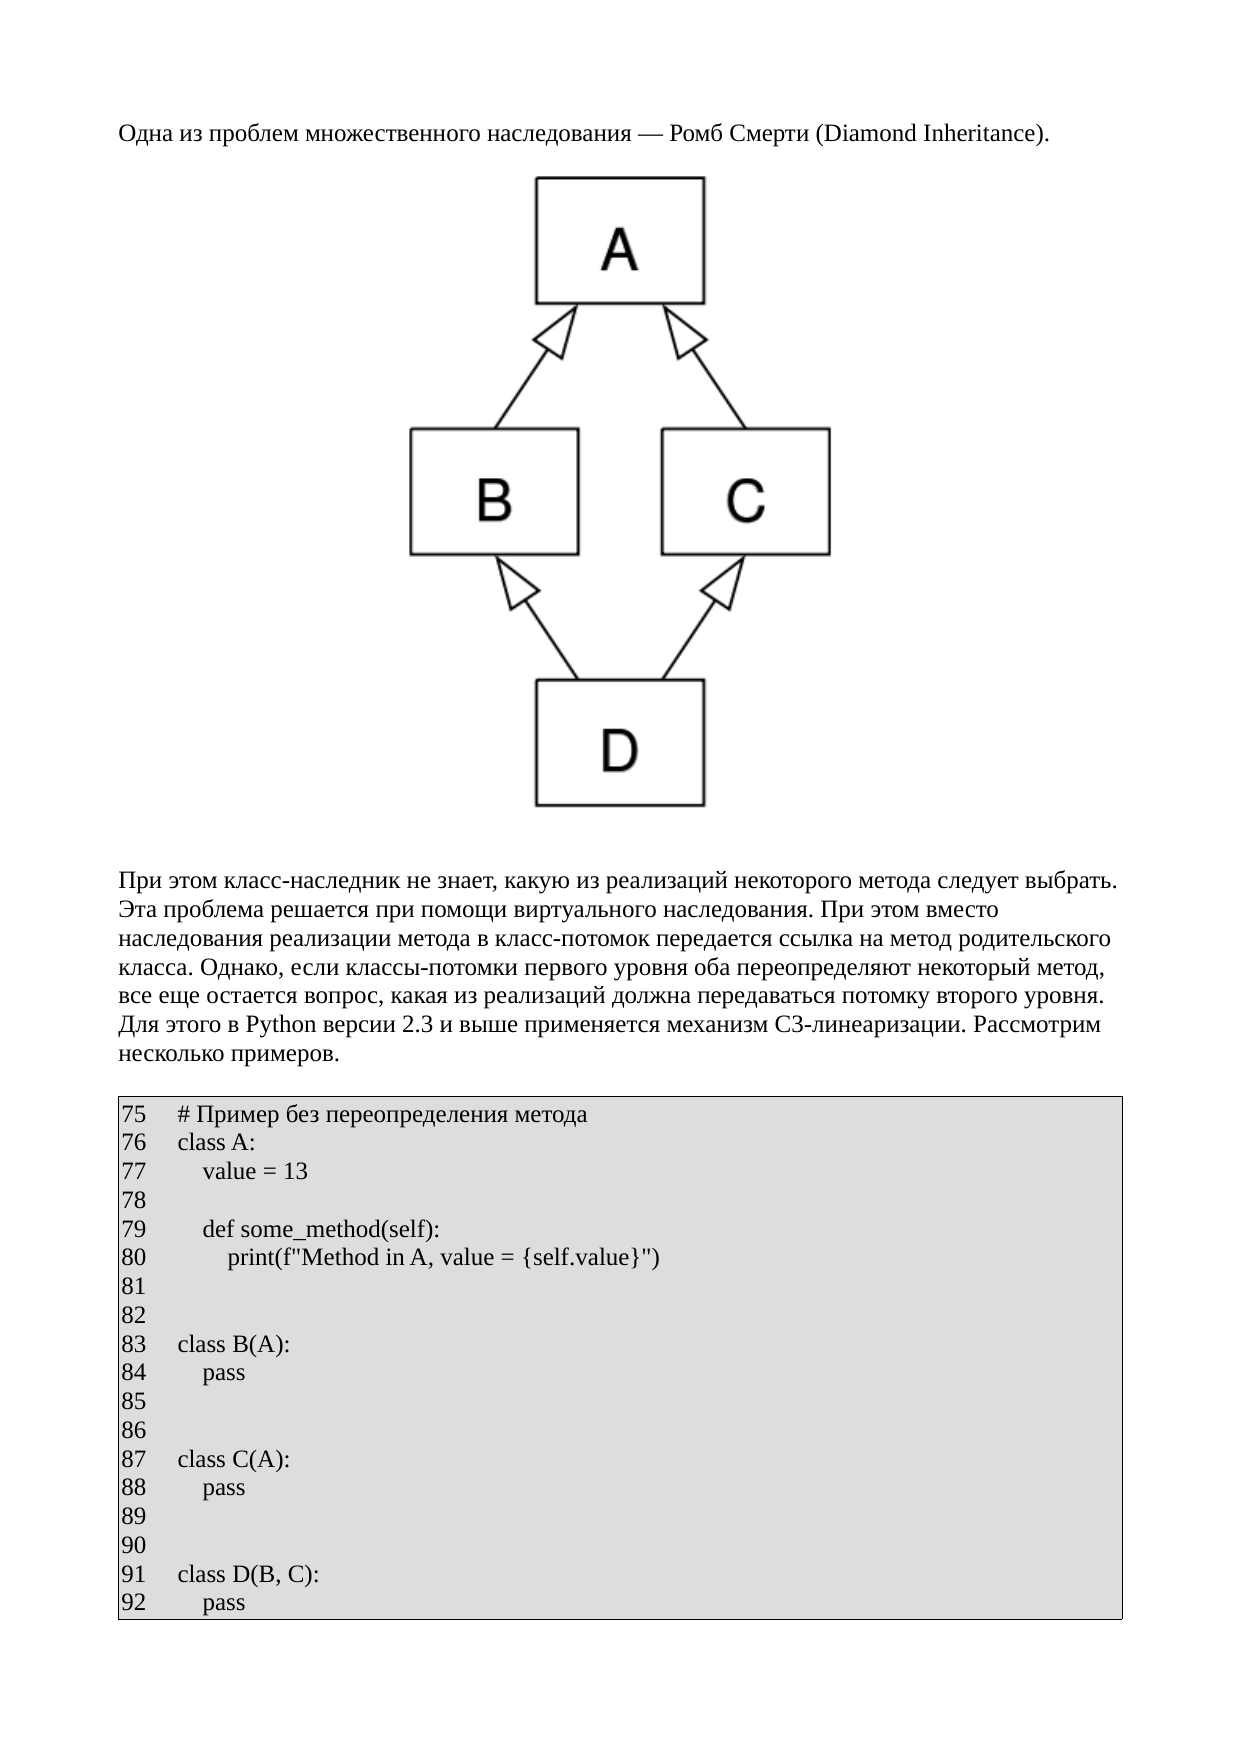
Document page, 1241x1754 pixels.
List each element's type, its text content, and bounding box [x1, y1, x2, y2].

text Одна из проблем множественного наследования — Ромб Смерти (Diamond Inheritance). [118, 118, 1122, 147]
list def some_method(self): [119, 1211, 1122, 1239]
text При этом класс-наследник не знает, какую из реализаций некоторого метода следует выбрать. Эта проблема решается при помощи виртуального наследования. При этом вместо наследования реализации метода в класс-потомок передается ссылка на метод родительского класса. Однако, если классы-потомки первого уровня оба переопределяют некоторый метод, все еще остается вопрос, какая из реализаций должна передаваться потомку второго уровня. Для этого в Python версии 2.3 и выше применяется механизм С3-линеаризации. Рассмотрим несколько примеров. [118, 866, 1122, 1067]
list class C(A): [119, 1441, 1122, 1469]
list class A: [119, 1124, 1122, 1153]
list class D(B, C): [119, 1556, 1122, 1584]
picture [409, 175, 832, 809]
list # Пример без переопределения метода [119, 1097, 1122, 1124]
list pass [119, 1354, 1122, 1383]
list print(f"Method in A, value = {self.value}") [119, 1239, 1122, 1268]
list value = 13 [119, 1153, 1122, 1182]
list class B(A): [119, 1326, 1122, 1354]
list pass [119, 1469, 1122, 1498]
list pass [119, 1584, 1122, 1619]
